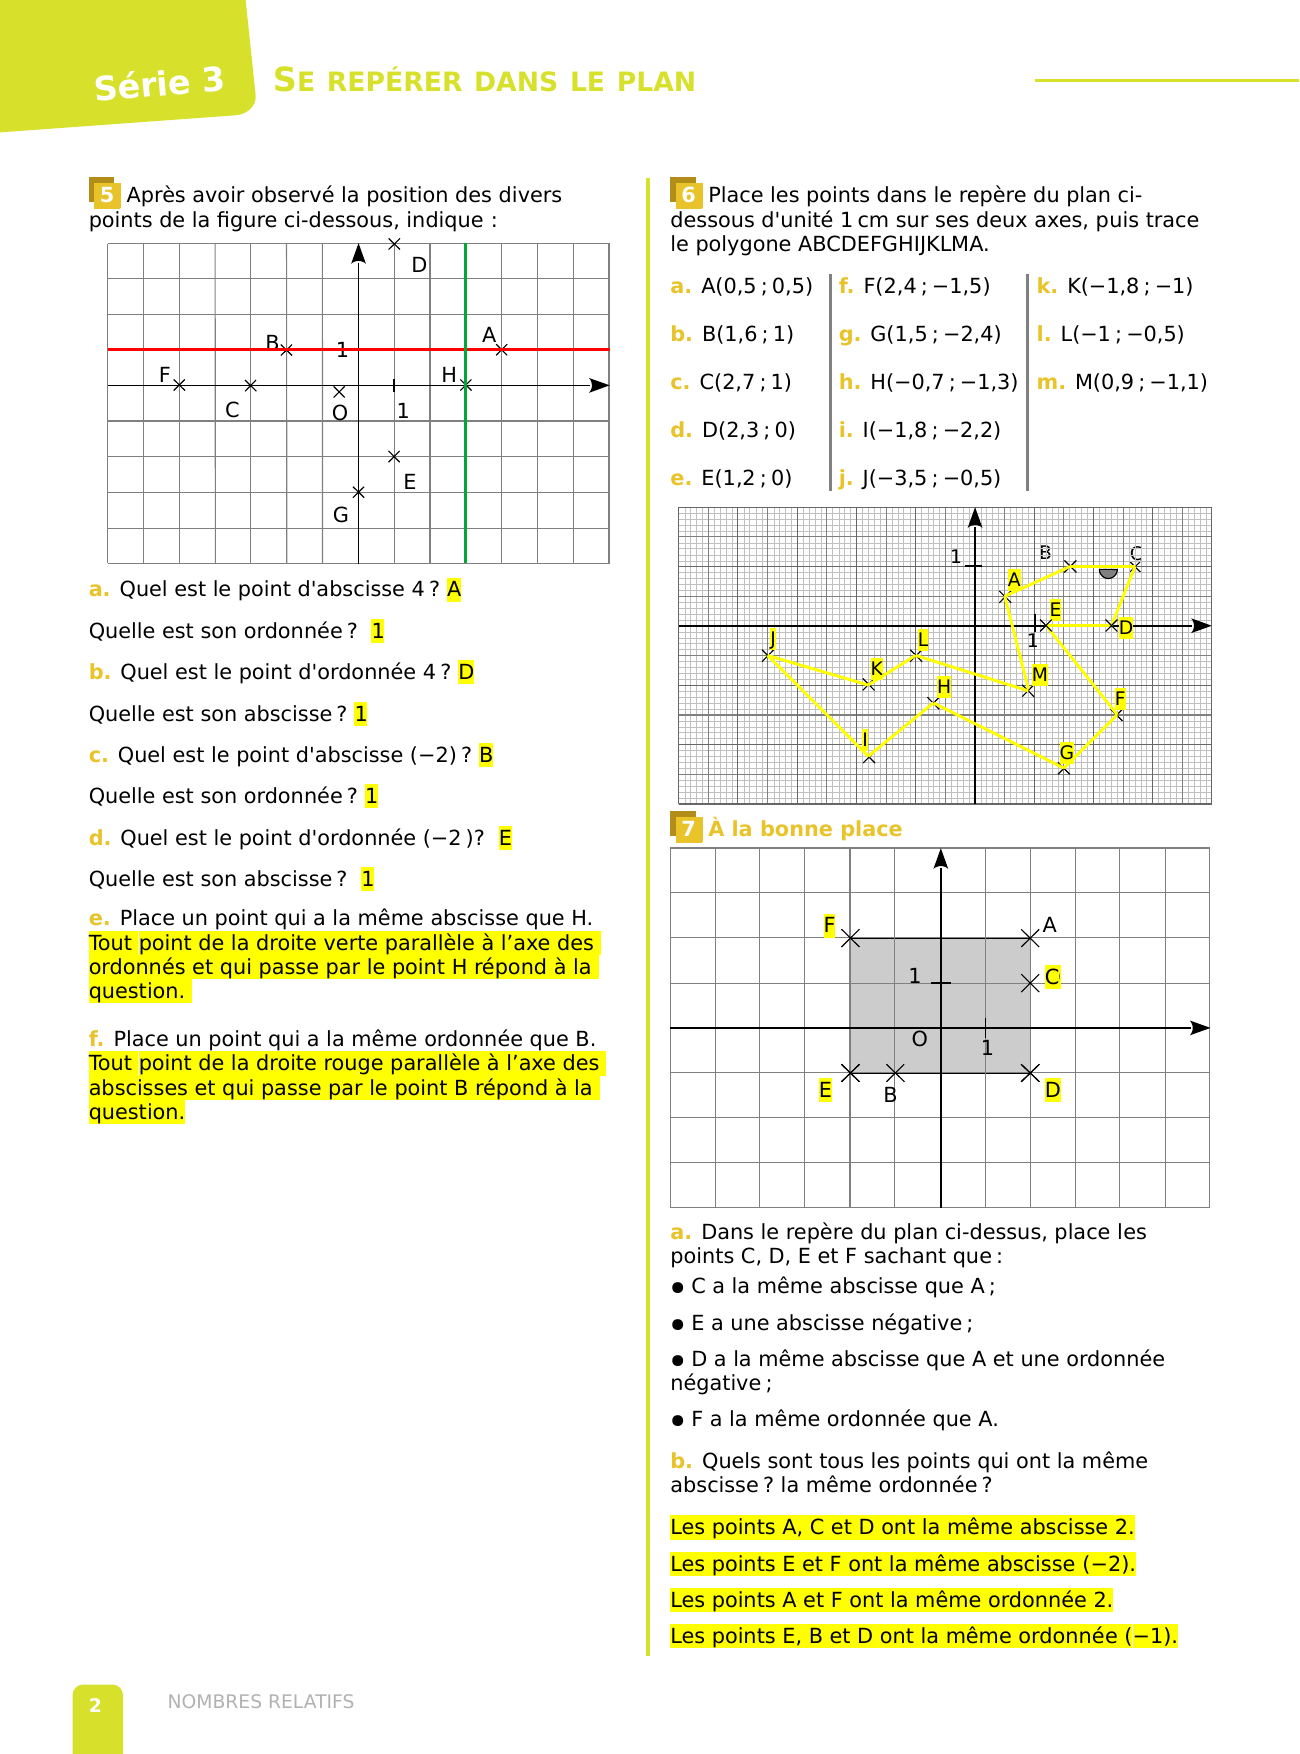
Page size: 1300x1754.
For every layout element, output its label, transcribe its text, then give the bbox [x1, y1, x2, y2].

list G(1,5 ; −2,4) [838, 322, 1019, 347]
text Quelle est son abscisse ? 1 [88, 688, 629, 729]
list Les points A, C et D ont la même abscisse 2. [1135, 1515, 1211, 1540]
subtitle D a la même abscisse que A et une ordonnée négative ; [670, 1347, 1205, 1395]
list Les points E, B et D ont la même ordonnée (−1). [1105, 1624, 1211, 1648]
list Quel est le point d'ordonnée 4 ? D [88, 647, 629, 688]
list C(2,7 ; 1) [670, 370, 821, 394]
text Quelle est son ordonnée ? 1 [88, 605, 629, 647]
list D(2,3 ; 0) [670, 418, 821, 442]
list Place un point qui a la même ordonnée que B. Tout point de la droite rouge parallèle à l’axe des abscisses et qui passe par le point B répond à la question. [88, 1027, 629, 1124]
list Quels sont tous les points qui ont la même abscisse ? la même ordonnée ? [670, 1449, 1211, 1498]
list Place un point qui a la même abscisse que H. Tout point de la droite verte parallèle à l’axe des ordonnés et qui passe par le point H répond à la question. [88, 906, 629, 1003]
subtitle Place les points dans le repère du plan ci-dessous d'unité 1 cm sur ses deux axes, puis trace le polygone ABCDEFGHIJKLMA. [670, 177, 1211, 257]
subtitle C a la même abscisse que A ; [670, 1274, 1205, 1299]
subtitle Après avoir observé la position des divers points de la figure ci-dessous, indique : [88, 177, 629, 232]
list Quel est le point d'abscisse 4 ? A [88, 564, 629, 605]
list E(1,2 ; 0) [670, 466, 821, 490]
list A(0,5 ; 0,5) [670, 274, 821, 299]
list Les points A et F ont la même ordonnée 2. [1113, 1588, 1211, 1612]
subtitle À la bonne place [670, 519, 1211, 842]
subtitle F a la même ordonnée que A. [670, 1407, 1205, 1431]
list I(−1,8 ; −2,2) [838, 418, 1019, 442]
list Quel est le point d'abscisse (−2) ? B [88, 729, 629, 771]
list J(−3,5 ; −0,5) [838, 466, 1019, 490]
list Quel est le point d'ordonnée (−2 )? E [88, 812, 629, 853]
list L(−1 ; −0,5) [1036, 322, 1211, 347]
text Quelle est son ordonnée ? 1 [88, 771, 629, 812]
list K(−1,8 ; −1) [1036, 274, 1211, 299]
list B(1,6 ; 1) [670, 322, 821, 347]
list F(2,4 ; −1,5) [838, 274, 1019, 299]
list M(0,9 ; −1,1) [1036, 370, 1211, 394]
list Les points E et F ont la même abscisse (−2). [1076, 1552, 1211, 1576]
list H(−0,7 ; −1,3) [838, 370, 1019, 394]
list Dans le repère du plan ci-dessus, place les points C, D, E et F sachant que : [670, 1220, 1211, 1268]
text Quelle est son abscisse ? 1 [88, 853, 629, 895]
subtitle E a une abscisse négative ; [670, 1311, 1205, 1335]
